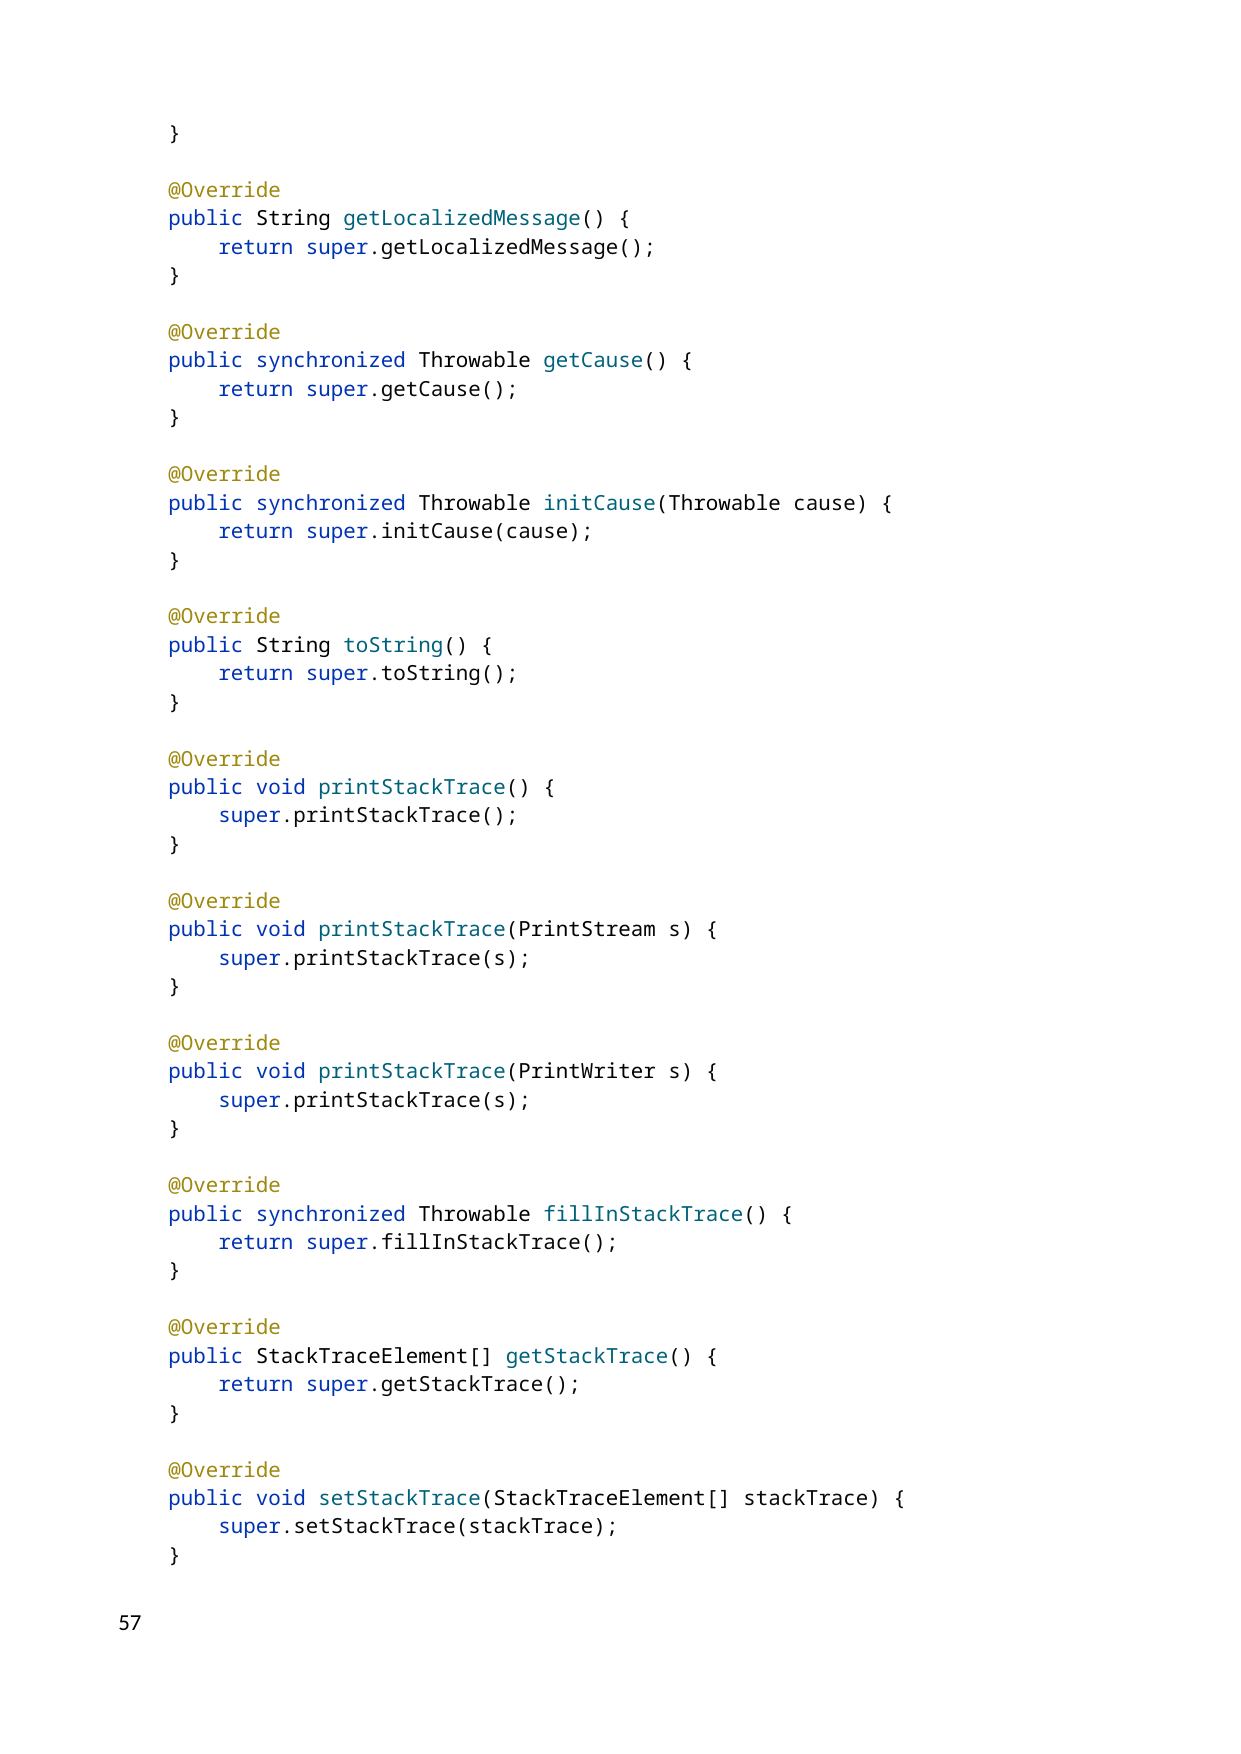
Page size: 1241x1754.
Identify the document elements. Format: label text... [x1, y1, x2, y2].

text } @Override public String getLocalizedMessage() { return super.getLocalizedMessage(); } @Override public synchronized Throwable getCause() { return super.getCause(); } @Override public synchronized Throwable initCause(Throwable cause) { return super.initCause(cause); } @Override public String toString() { return super.toString(); } @Override public void printStackTrace() { super.printStackTrace(); } @Override public void printStackTrace(PrintStream s) { super.printStackTrace(s); } @Override public void printStackTrace(PrintWriter s) { super.printStackTrace(s); } @Override public synchronized Throwable fillInStackTrace() { return super.fillInStackTrace(); } @Override public StackTraceElement[] getStackTrace() { return super.getStackTrace(); } @Override public void setStackTrace(StackTraceElement[] stackTrace) { super.setStackTrace(stackTrace); } [118, 118, 1122, 1568]
